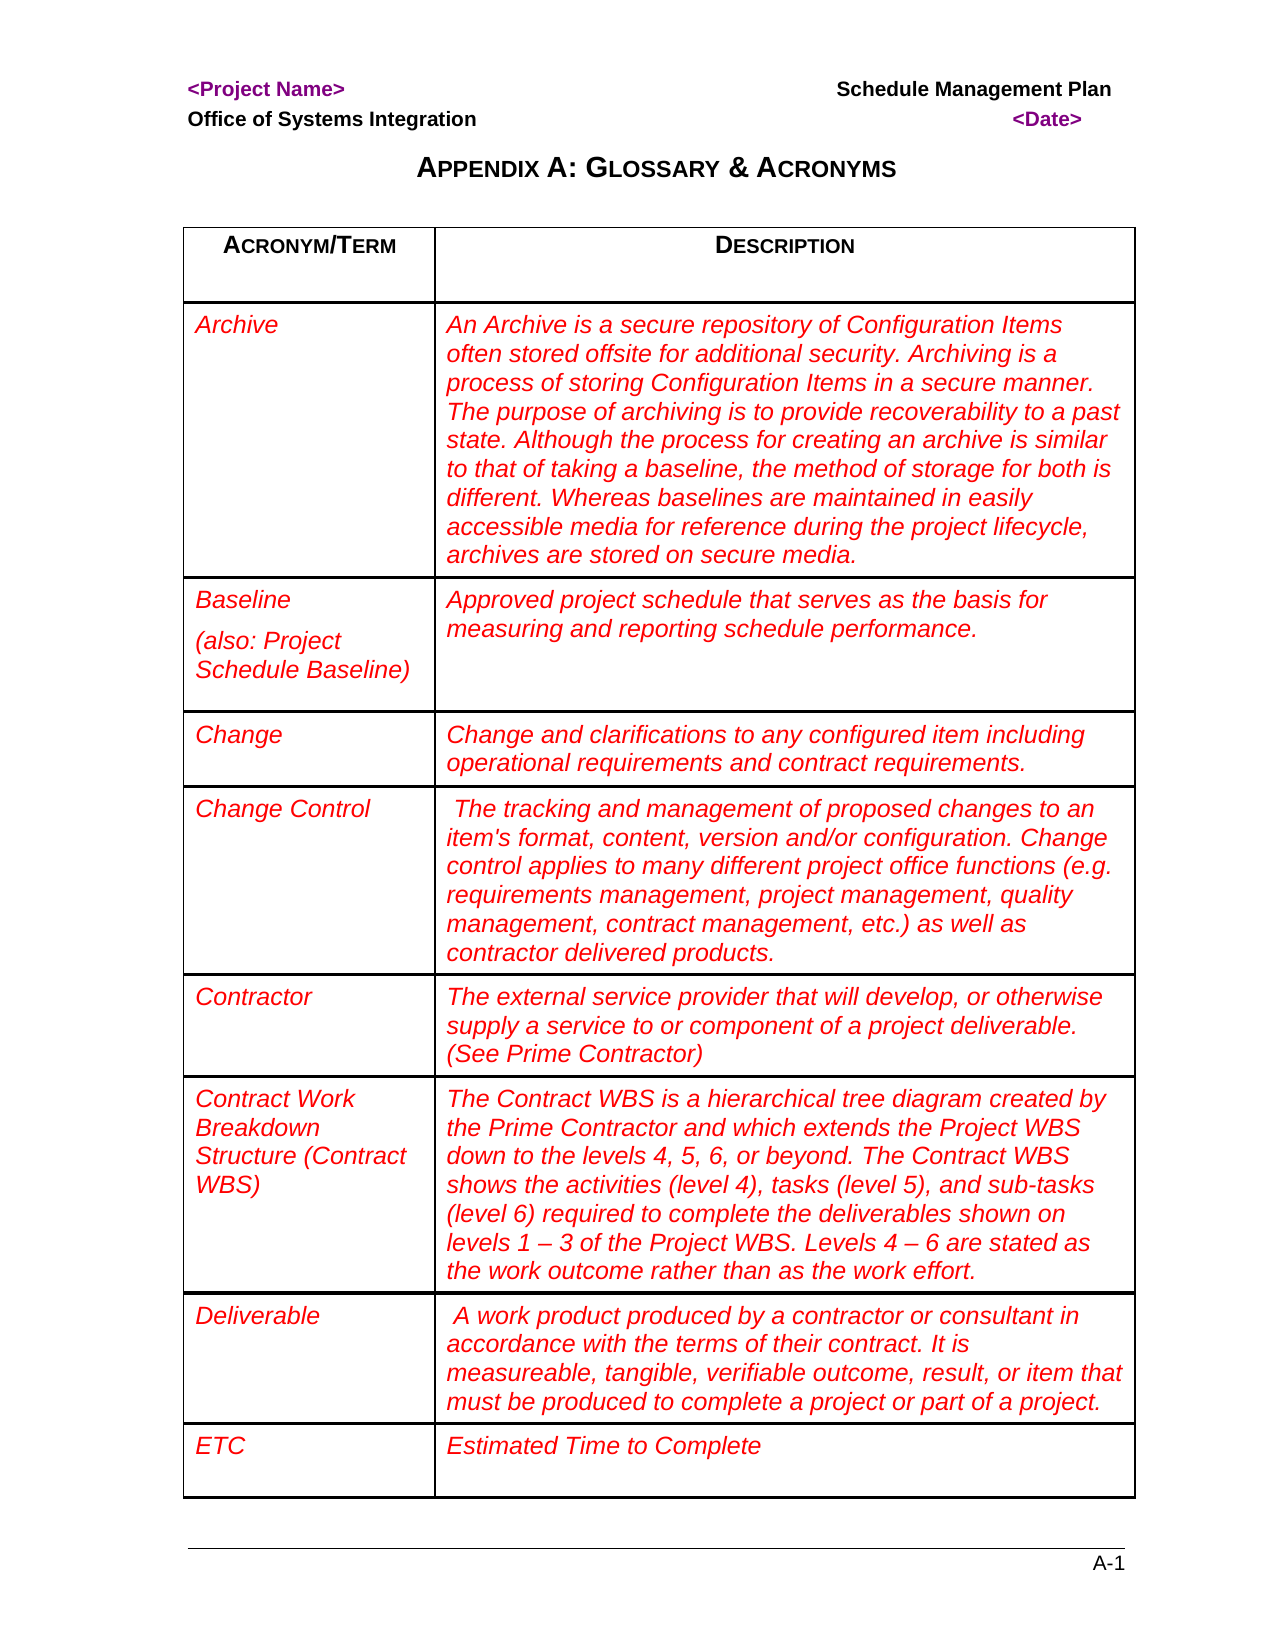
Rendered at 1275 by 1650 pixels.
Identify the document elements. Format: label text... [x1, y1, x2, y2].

table_cell Change and clarifications to any configured item including operational requirements and contract requirements. [436, 713, 1134, 784]
table_cell Deliverable [184, 1295, 434, 1422]
table_header Acronym/Term [184, 228, 434, 301]
table_cell Estimated Time to Complete [436, 1425, 1134, 1496]
table_cell Change [184, 713, 434, 784]
table_cell Baseline (also: Project Schedule Baseline) [184, 579, 434, 710]
table_cell A work product produced by a contractor or consultant in accordance with the terms of their contract. It is measureable, tangible, verifiable outcome, result, or item that must be produced to complete a project or part of a project. [436, 1295, 1134, 1422]
table_cell Change Control [184, 788, 434, 973]
table_header Description [436, 228, 1134, 301]
table_cell An Archive is a secure repository of Configuration Items often stored offsite for additional security. Archiving is a process of storing Configuration Items in a secure manner. The purpose of archiving is to provide recoverability to a past state. Although the process for creating an archive is similar to that of taking a baseline, the method of storage for both is different. Whereas baselines are maintained in easily accessible media for reference during the project lifecycle, archives are stored on secure media. [436, 304, 1134, 576]
table_cell The tracking and management of proposed changes to an item's format, content, version and/or configuration. Change control applies to many different project office functions (e.g. requirements management, project management, quality management, contract management, etc.) as well as contractor delivered products. [436, 788, 1134, 973]
table_cell Contract Work Breakdown Structure (Contract WBS) [184, 1078, 434, 1291]
table_cell Archive [184, 304, 434, 576]
table_cell Contractor [184, 976, 434, 1074]
table_cell Approved project schedule that serves as the basis for measuring and reporting schedule performance. [436, 579, 1134, 710]
table_cell ETC [184, 1425, 434, 1496]
table_cell The Contract WBS is a hierarchical tree diagram created by the Prime Contractor and which extends the Project WBS down to the levels 4, 5, 6, or beyond. The Contract WBS shows the activities (level 4), tasks (level 5), and sub-tasks (level 6) required to complete the deliverables shown on levels 1 – 3 of the Project WBS. Levels 4 – 6 are stated as the work outcome rather than as the work effort. [436, 1078, 1134, 1291]
subtitle Appendix A: Glossary & Acronyms [187, 150, 1125, 183]
table_cell The external service provider that will develop, or otherwise supply a service to or component of a project deliverable. (See Prime Contractor) [436, 976, 1134, 1074]
